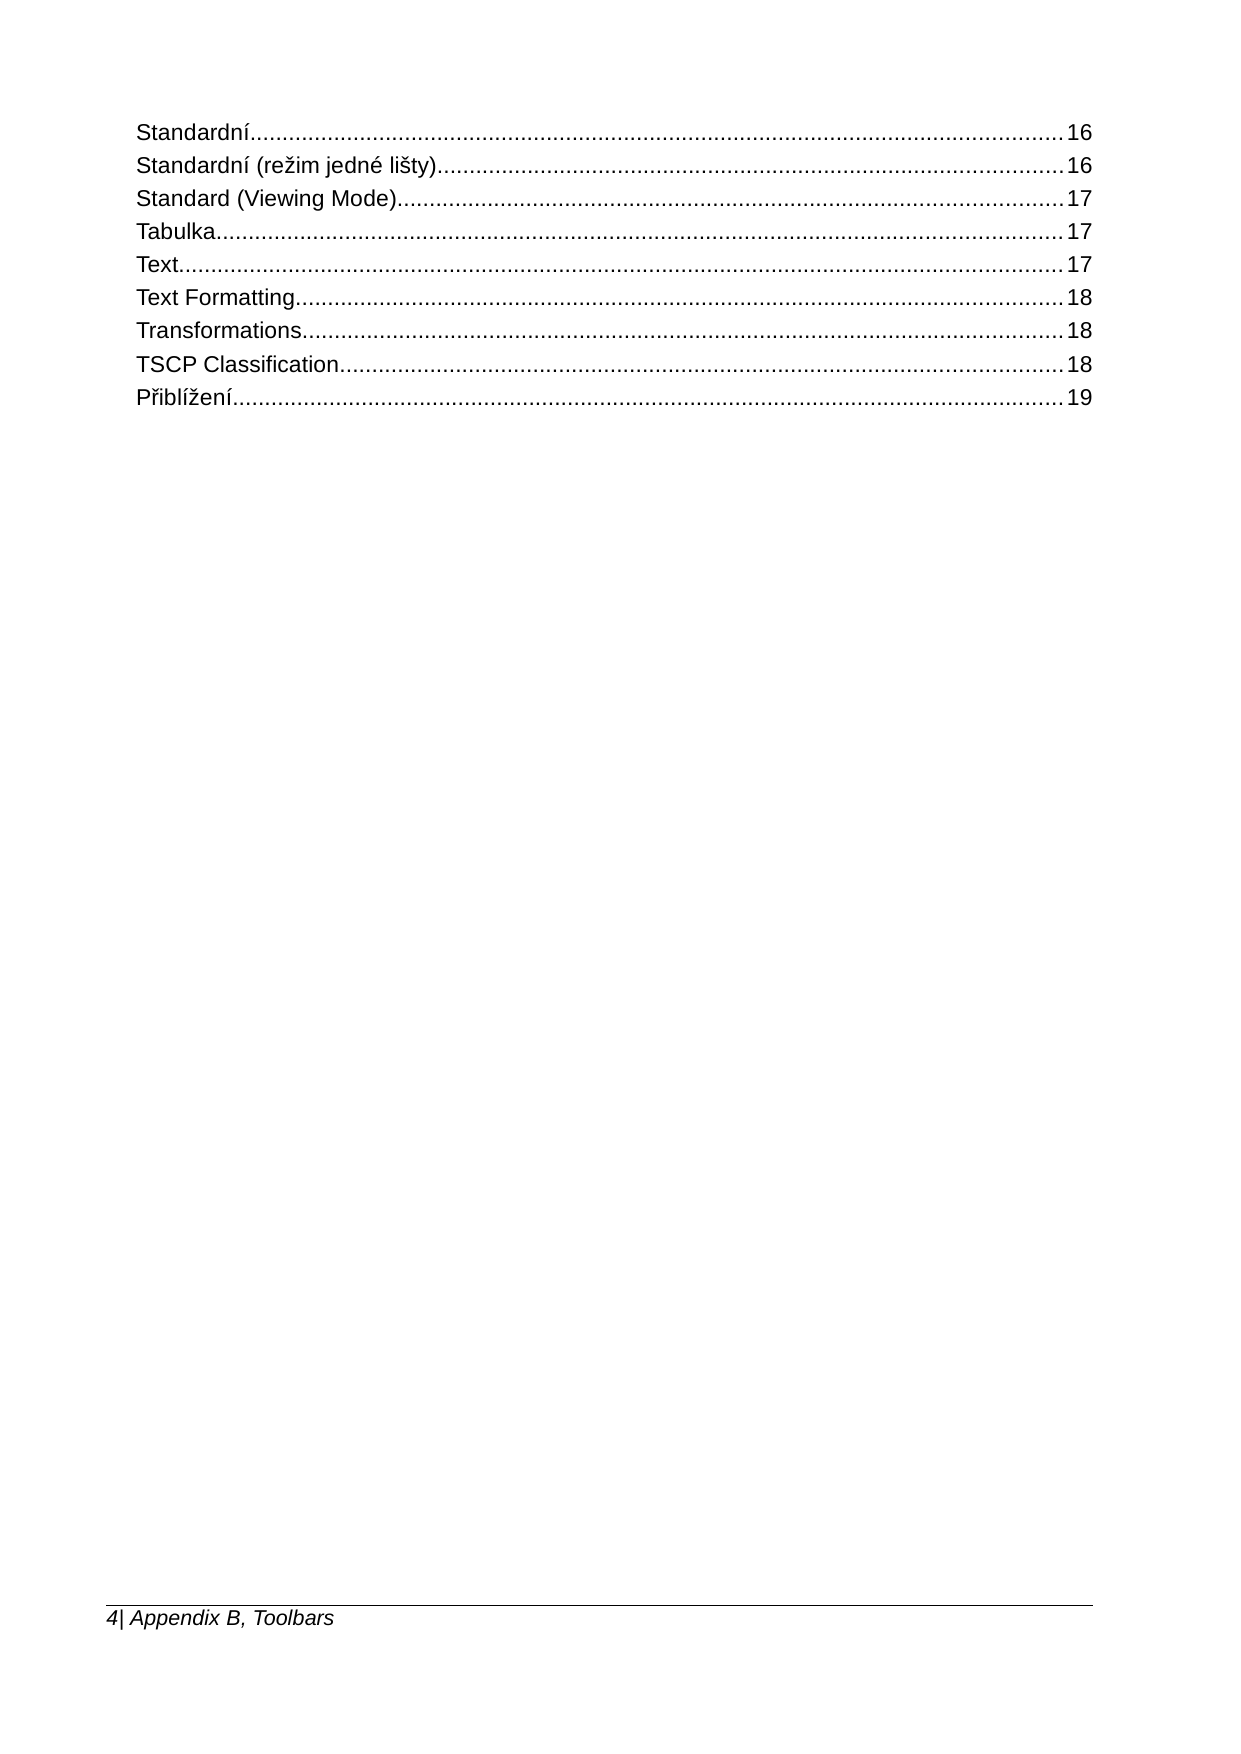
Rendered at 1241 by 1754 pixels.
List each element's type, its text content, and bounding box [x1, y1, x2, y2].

text Text Formatting 18 [136, 284, 1093, 311]
text Standardní (režim jedné lišty) 16 [136, 151, 1093, 178]
text Tabulka 17 [136, 217, 1093, 244]
text Transformations 18 [136, 317, 1093, 344]
text Standardní 16 [136, 118, 1093, 145]
text TSCP Classification 18 [136, 350, 1093, 377]
text Standard (Viewing Mode) 17 [136, 184, 1093, 211]
text Přiblížení 19 [136, 383, 1093, 410]
text Text 17 [136, 251, 1093, 278]
